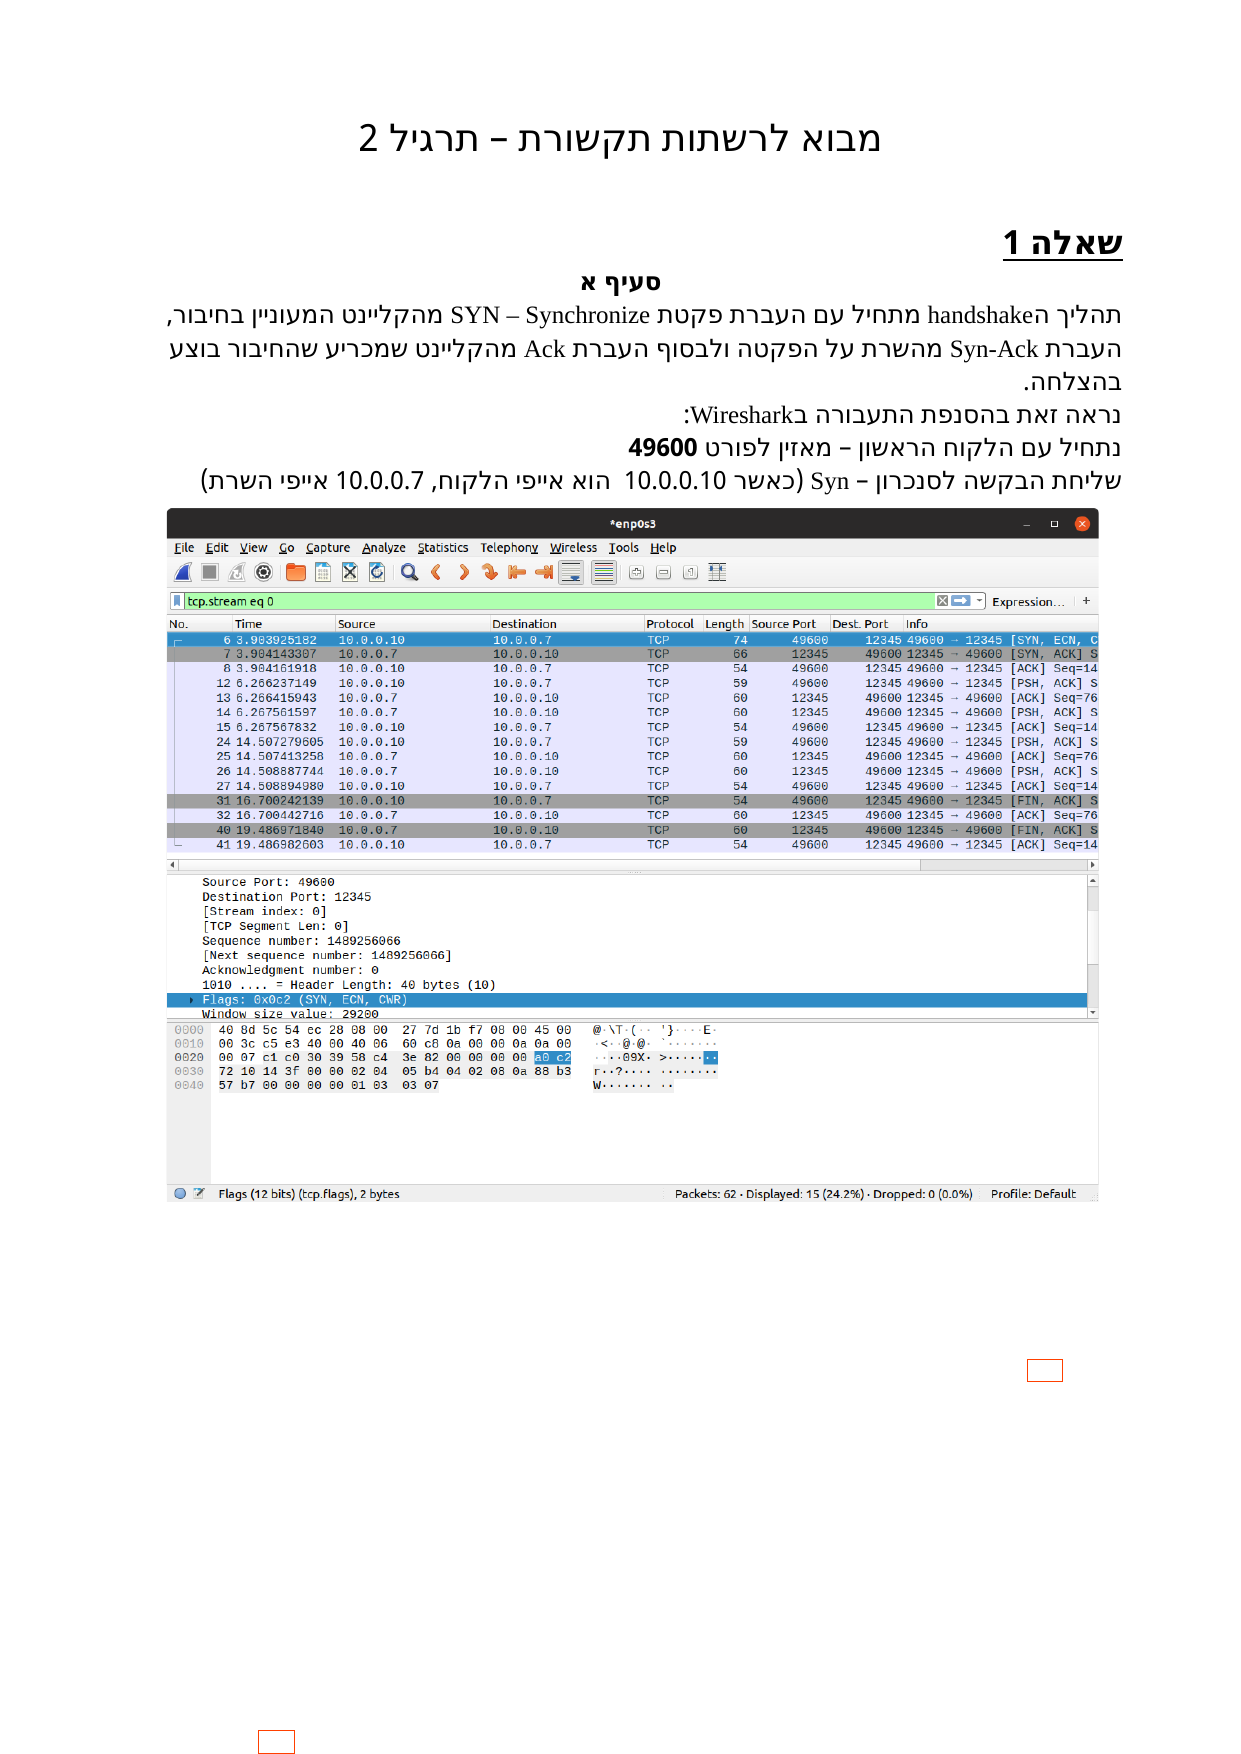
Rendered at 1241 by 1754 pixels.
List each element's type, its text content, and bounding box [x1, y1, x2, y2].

text מבוא לרשתות תקשורת – תרגיל 2 [118, 118, 1122, 167]
text תהליך הhandshake מתחיל עם העברת פקטת SYN – Synchronize מהקליינט המעוניין בחיבור, העברת Syn-Ack מהשרת על הפקטה ולבסוף העברת Ack מהקליינט שמכריע שהחיבור בוצע בהצלחה. [118, 301, 1122, 400]
text שאלה 1 [118, 224, 1122, 268]
picture [166, 508, 1099, 1202]
text סעיף א [118, 268, 1122, 301]
text שליחת הבקשה לסנכרון – Syn (כאשר 10.0.0.10 הוא אייפי הלקוח, 10.0.0.7 אייפי השרת) [118, 466, 1122, 500]
text נתחיל עם הלקוח הראשון – מאזין לפורט 49600 [118, 434, 1122, 466]
text נראה זאת בהסנפת התעבורה בWireshark: [118, 400, 1122, 434]
